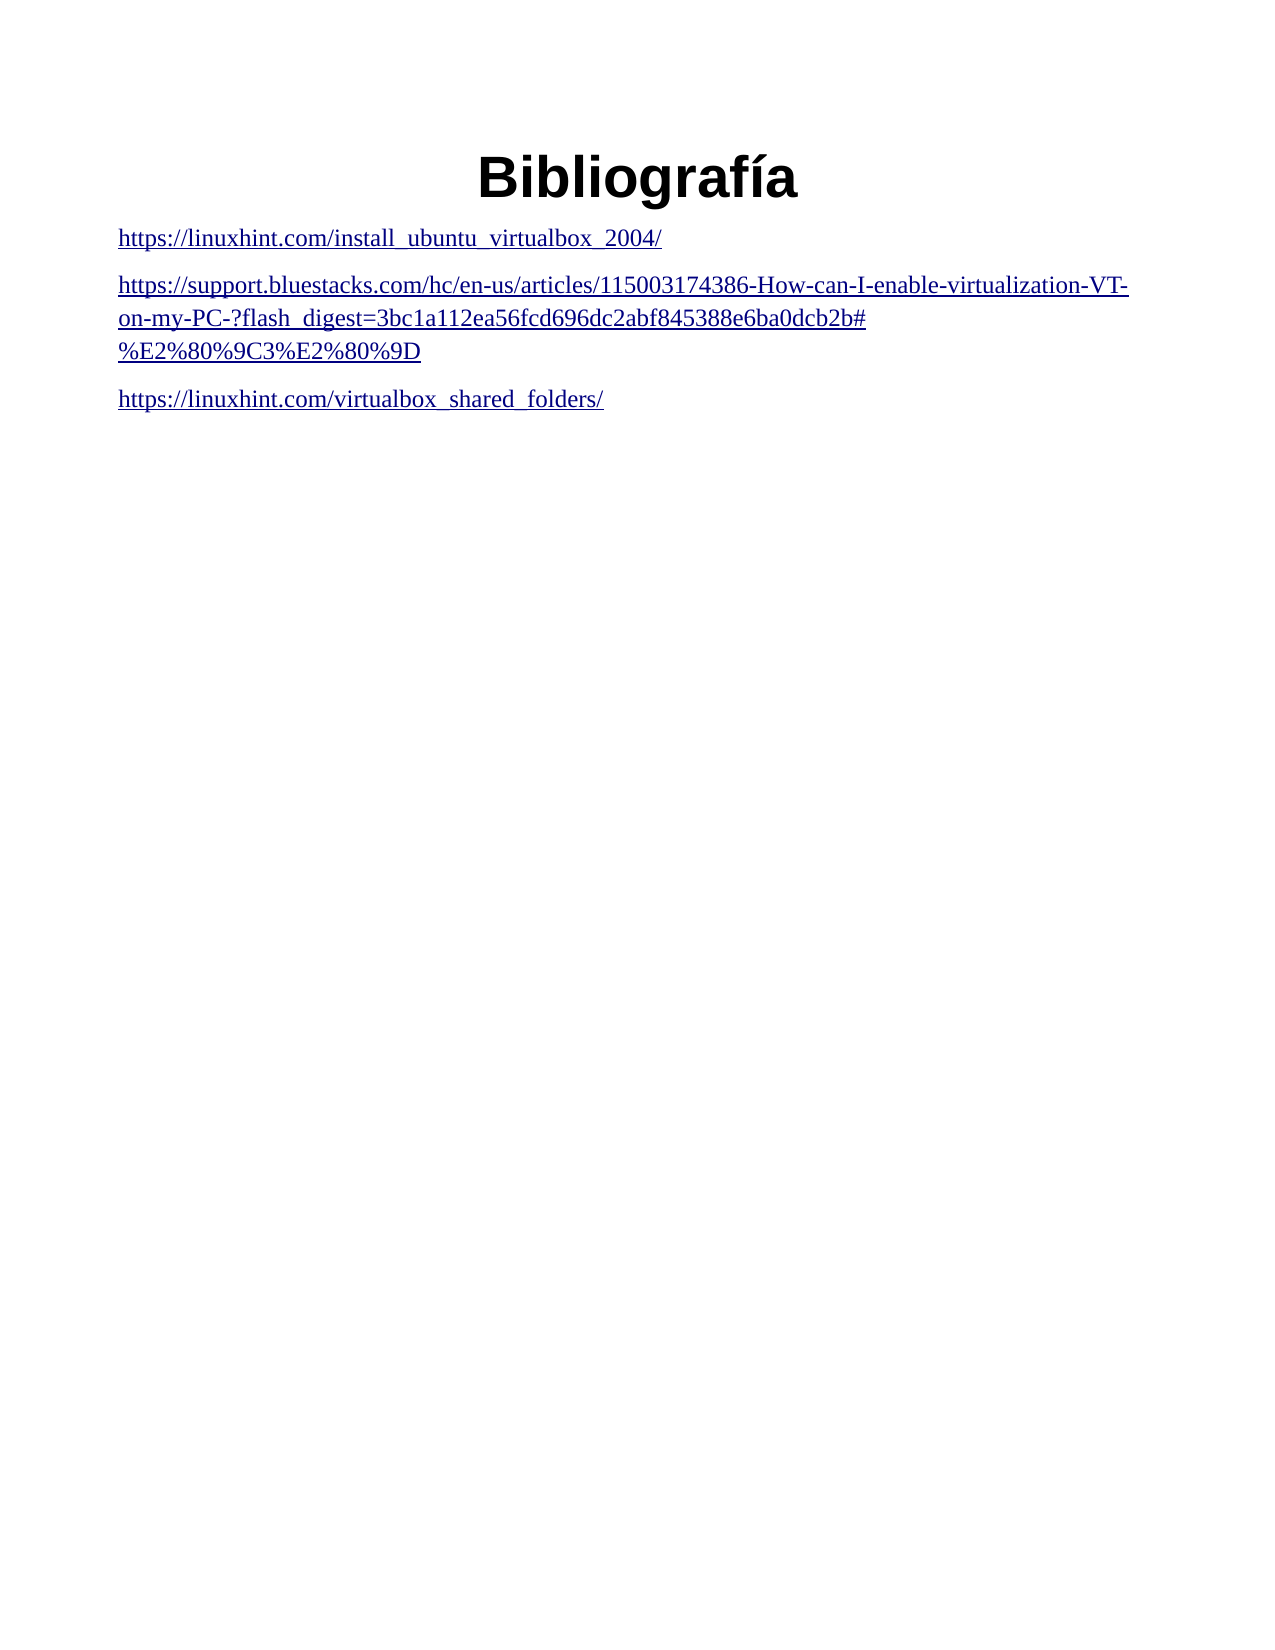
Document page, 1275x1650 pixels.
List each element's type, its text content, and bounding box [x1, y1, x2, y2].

text https://support.bluestacks.com/hc/en-us/articles/115003174386-How-can-I-enable-virtualization-VT-on-my-PC-?flash_digest=3bc1a112ea56fcd696dc2abf845388e6ba0dcb2b#%E2%80%9C3%E2%80%9D [118, 270, 1157, 365]
text https://linuxhint.com/install_ubuntu_virtualbox_2004/ [118, 223, 1157, 251]
text https://linuxhint.com/virtualbox_shared_folders/ [118, 384, 1157, 413]
title Bibliografía [118, 143, 1157, 210]
